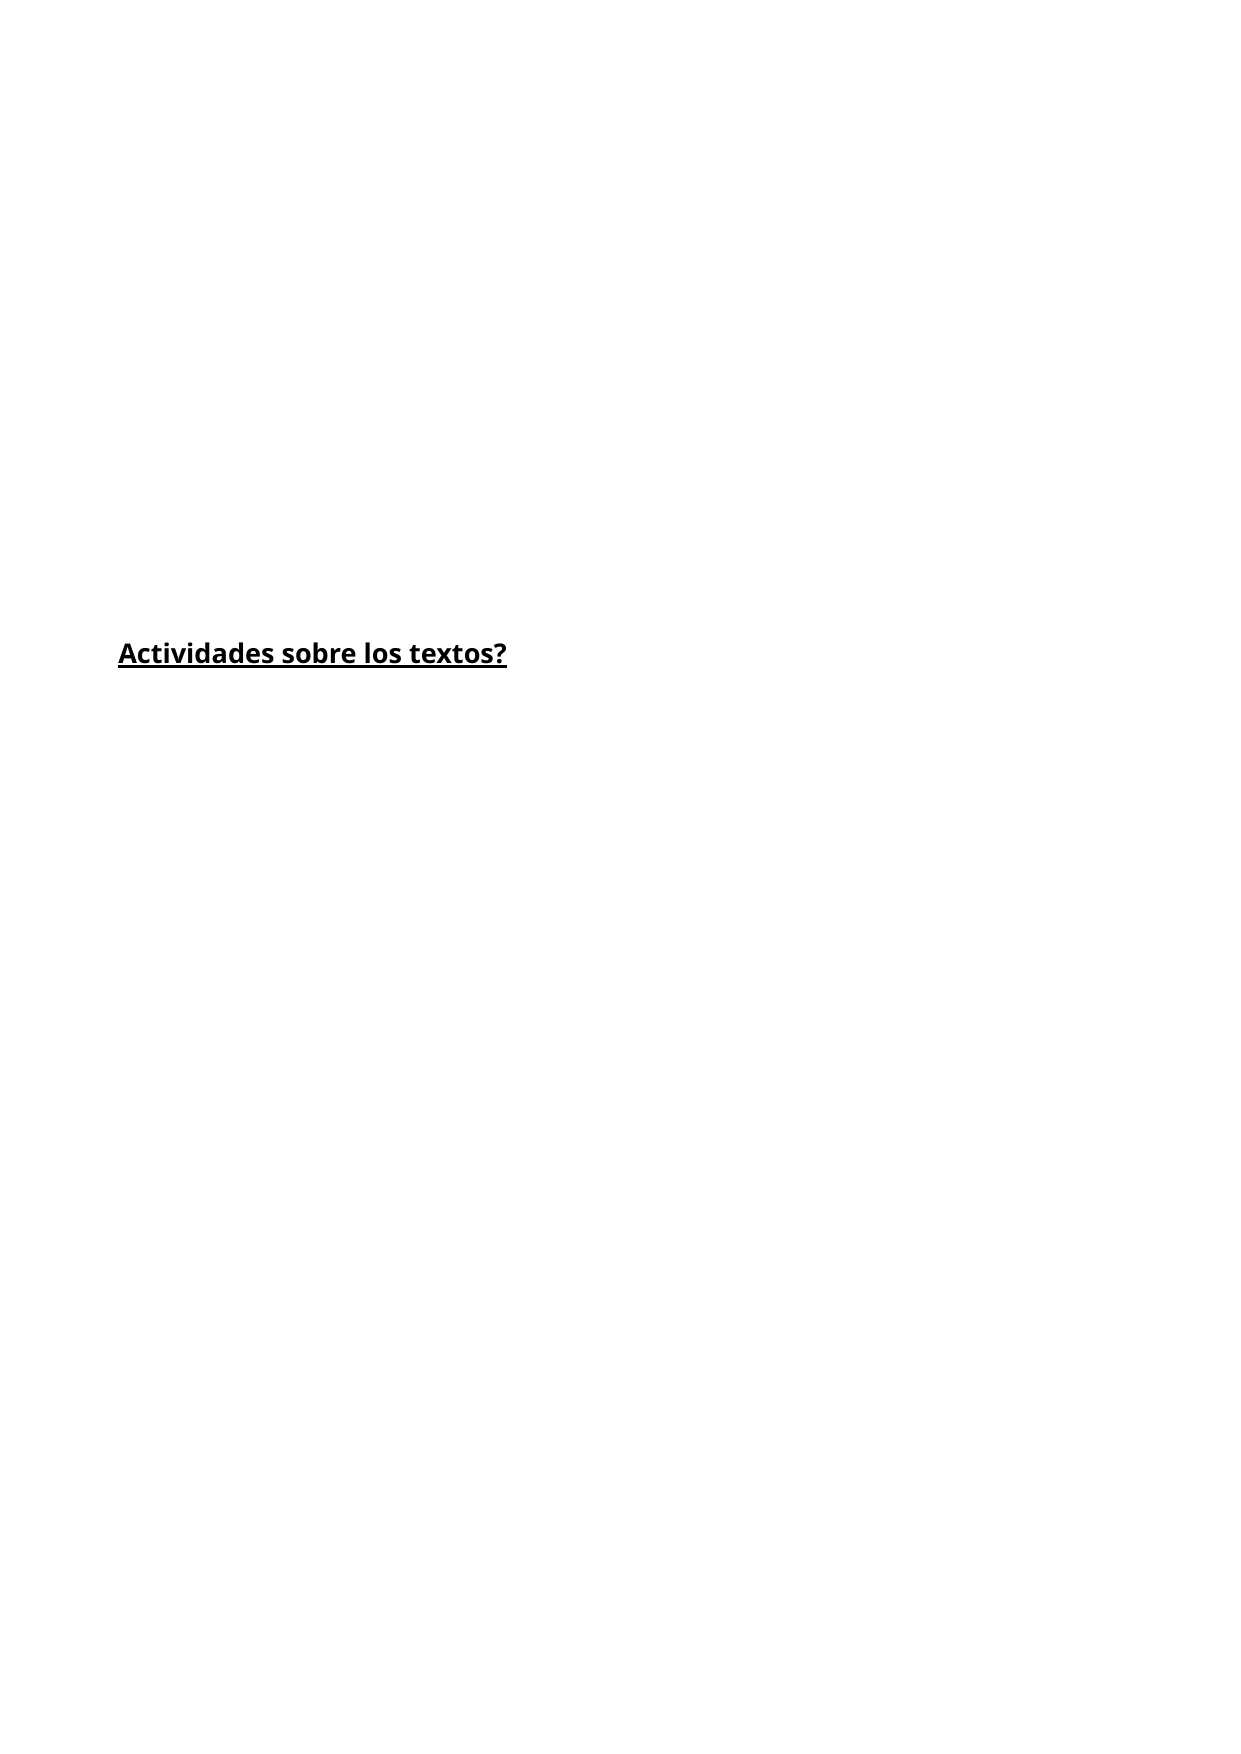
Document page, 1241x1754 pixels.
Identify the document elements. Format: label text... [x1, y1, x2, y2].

text Actividades sobre los textos? [118, 634, 1122, 671]
